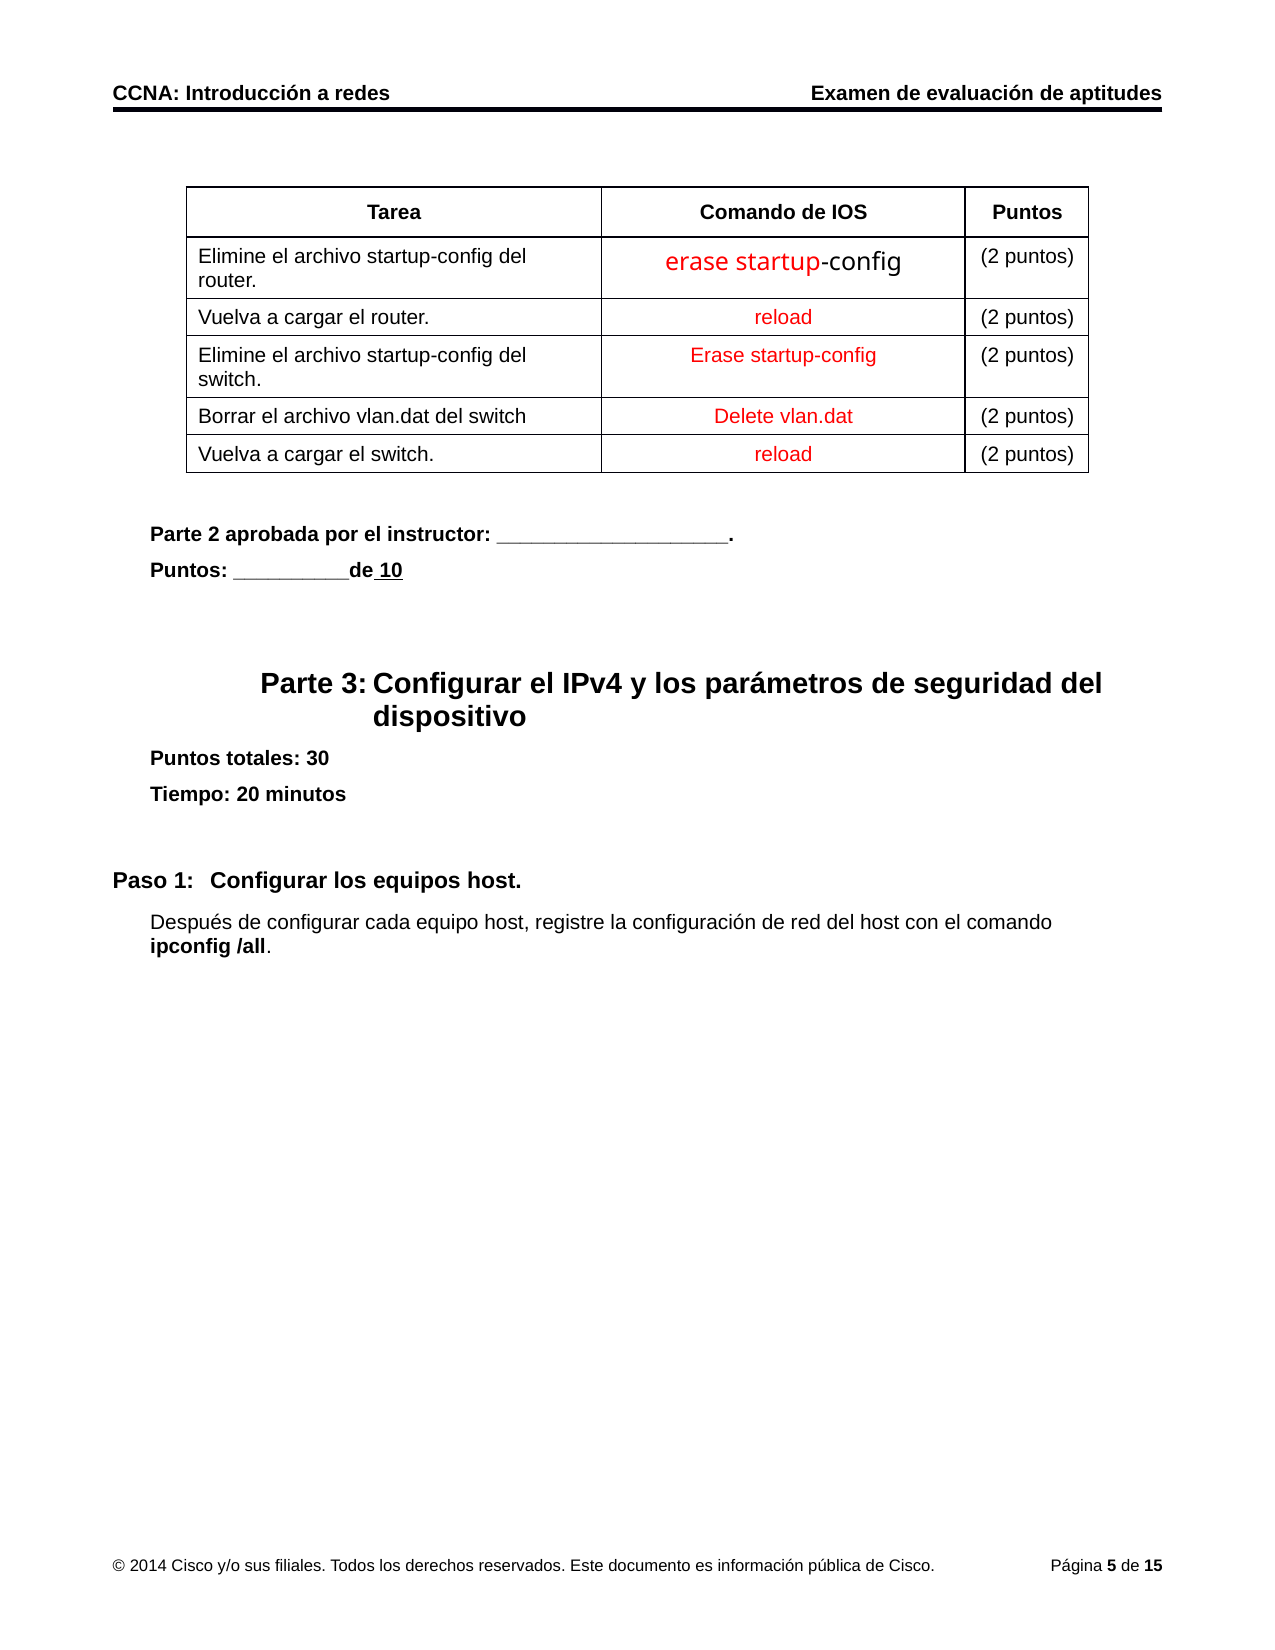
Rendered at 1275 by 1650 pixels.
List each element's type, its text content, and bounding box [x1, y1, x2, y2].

subtitle Configurar el IPv4 y los parámetros de seguridad del dispositivo [260, 666, 1162, 733]
table_cell Borrar el archivo vlan.dat del switch [187, 398, 601, 434]
list Configurar los equipos host. [112, 867, 1162, 894]
table_cell Elimine el archivo startup-config del switch. [187, 336, 601, 397]
table_cell reload [602, 299, 964, 335]
text Puntos totales: 30 [150, 745, 1162, 769]
table_cell Delete vlan.dat [602, 398, 964, 434]
table_header Puntos [966, 188, 1088, 236]
table_header Tarea [187, 188, 601, 236]
table_cell reload [602, 435, 964, 472]
table_cell (2 puntos) [966, 299, 1088, 335]
table_cell (2 puntos) [966, 398, 1088, 434]
table_cell Vuelva a cargar el router. [187, 299, 601, 335]
text Después de configurar cada equipo host, registre la configuración de red del host con el comando ipconfig /all. [150, 910, 1162, 958]
text Parte 2 aprobada por el instructor: ____________________. [150, 522, 1162, 546]
table_cell erase startup-config [602, 238, 964, 298]
table_cell (2 puntos) [966, 336, 1088, 397]
table_cell Elimine el archivo startup-config del router. [187, 238, 601, 298]
text Puntos: __________de 10 [150, 558, 1162, 582]
table_cell (2 puntos) [966, 238, 1088, 298]
table_header Comando de IOS [602, 188, 964, 236]
table_cell (2 puntos) [966, 435, 1088, 472]
text Tiempo: 20 minutos [150, 782, 1162, 806]
table_cell Erase startup-config [602, 336, 964, 397]
table_cell Vuelva a cargar el switch. [187, 435, 601, 472]
